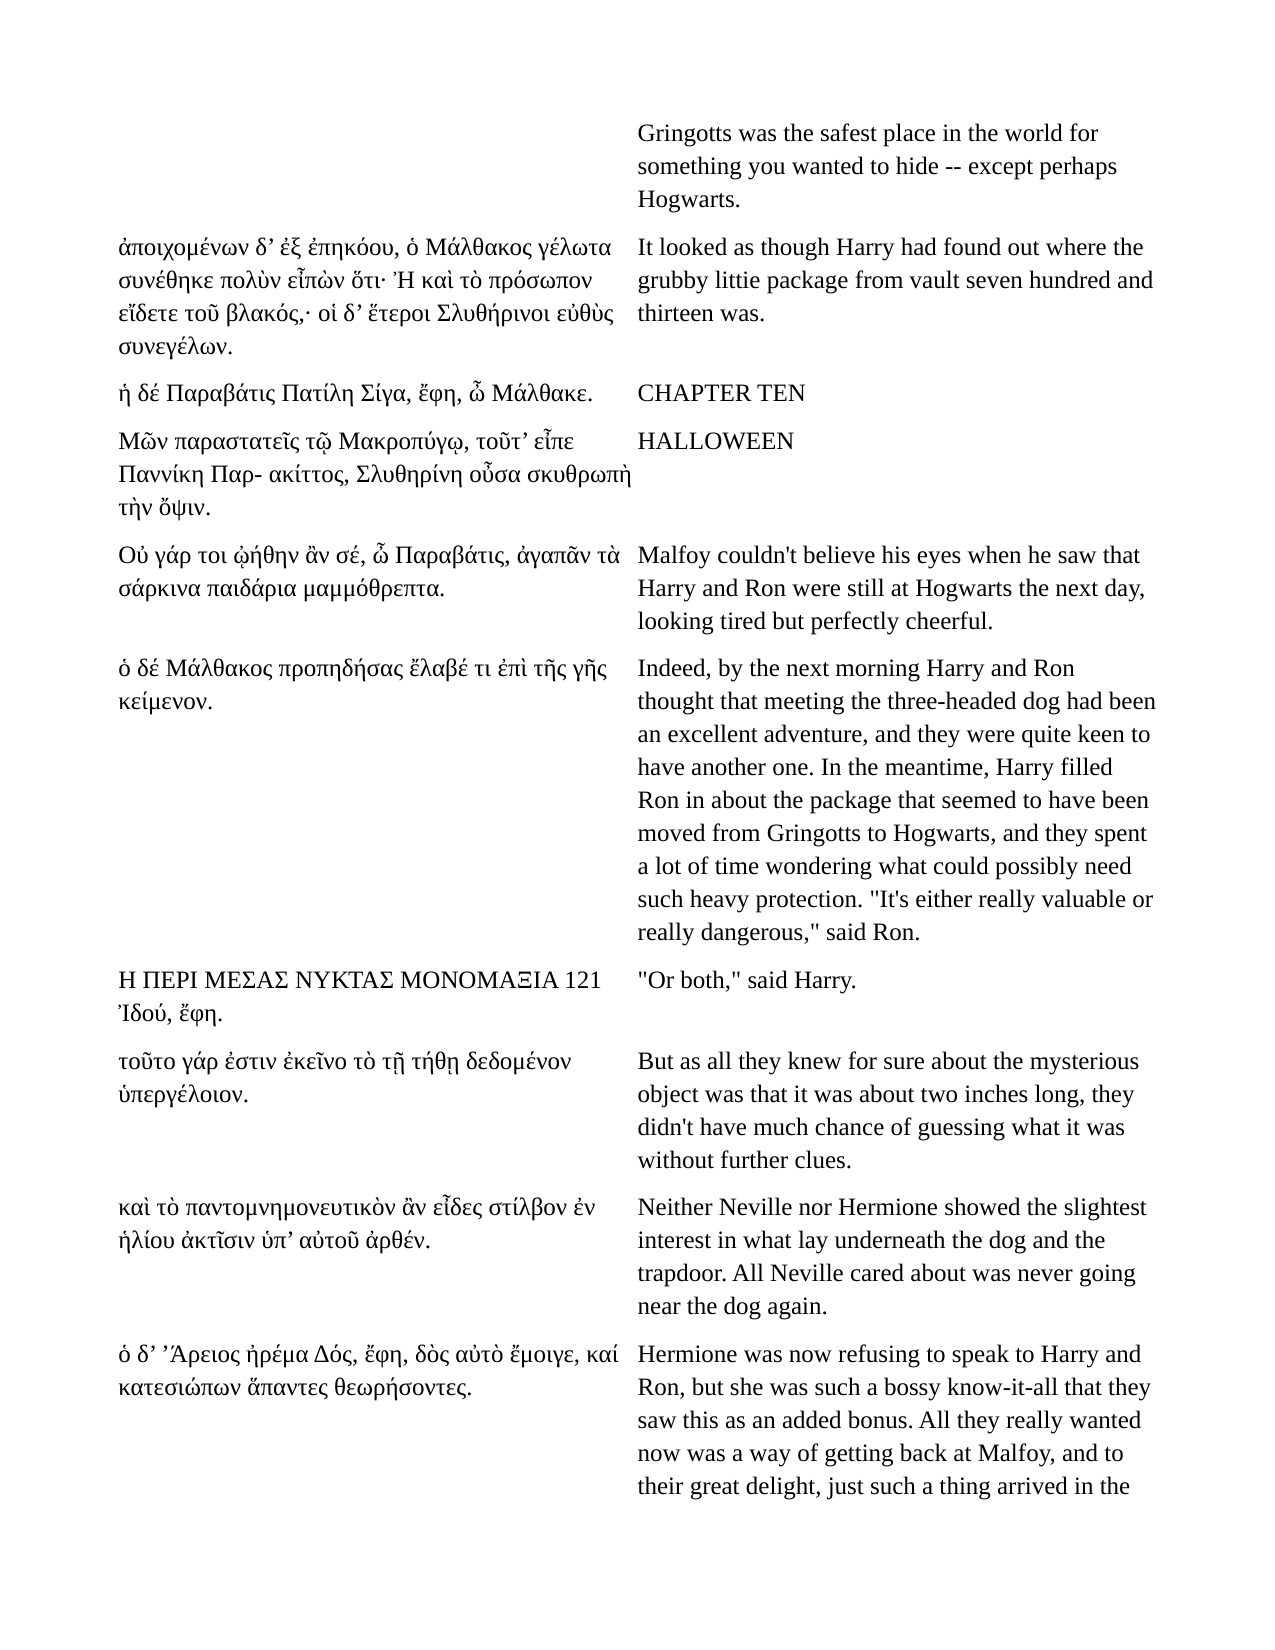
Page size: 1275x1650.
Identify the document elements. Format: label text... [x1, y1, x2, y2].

table_cell ἡ δέ Παραβάτις Πατίλη Σίγα, ἔφη, ὦ Μάλθακε. [118, 379, 637, 426]
table_cell HALLOWEEN [638, 426, 1157, 540]
table_cell "Or both," said Harry. [638, 965, 1157, 1046]
table_cell Indeed, by the next morning Harry and Ron thought that meeting the three-headed dog had been an excellent adventure, and they were quite keen to have another one. In the meantime, Harry filled Ron in about the package that seemed to have been moved from Gringotts to Hogwarts, and they spent a lot of time wondering what could possibly need such heavy protection. "It's either really valuable or really dangerous," said Ron. [638, 653, 1157, 965]
table_cell It looked as though Harry had found out where the grubby littie package from vault seven hundred and thirteen was. [638, 232, 1157, 378]
table_cell CHAPTER TEN [638, 379, 1157, 426]
table_cell ὁ δέ Μάλθακος προπηδήσας ἔλαβέ τι ἐπὶ τῆς γῆς κείμενον. [118, 653, 637, 965]
table_cell But as all they knew for sure about the mysterious object was that it was about two inches long, they didn't have much chance of guessing what it was without further clues. [638, 1046, 1157, 1192]
table_cell Malfoy couldn't believe his eyes when he saw that Harry and Ron were still at Hogwarts the next day, looking tired but perfectly cheerful. [638, 540, 1157, 653]
table_cell Gringotts was the safest place in the world for something you wanted to hide -- except perhaps Hogwarts. [638, 118, 1157, 232]
table_cell Neither Neville nor Hermione showed the slightest interest in what lay underneath the dog and the trapdoor. All Neville cared about was never going near the dog again. [638, 1193, 1157, 1339]
table_cell Hermione was now refusing to speak to Harry and Ron, but she was such a bossy know-it-all that they saw this as an added bonus. All they really wanted now was a way of getting back at Malfoy, and to their great delight, just such a thing arrived in the [638, 1339, 1157, 1500]
table_cell [118, 118, 637, 232]
table_cell Οὐ γάρ τοι ᾠήθην ἂν σέ, ὦ Παραβάτις, ἀγαπᾶν τὰ σάρκινα παιδάρια μαμμόθρεπτα. [118, 540, 637, 653]
table_cell Η ΠΕΡΙ ΜΕΣΑΣ ΝΥΚΤΑΣ ΜΟΝΟΜΑΞΙΑ 121 Ἰδού, ἔφη. [118, 965, 637, 1046]
table_cell τοῦτο γάρ ἐστιν ἐκεῖνο τὸ τῇ τήθῃ δεδομένον ὑπεργέλοιον. [118, 1046, 637, 1192]
table_cell Μῶν παραστατεῖς τῷ Μακροπύγῳ, τοῦτ’ εἶπε Παννίκη Παρ- ακίττος, Σλυθηρίνη οὖσα σκυθρωπὴ τὴν ὄψιν. [118, 426, 637, 540]
table_cell ὁ δ’ ’Άρειος ἠρέμα Δός, ἔφη, δὸς αὐτὸ ἔμοιγε, καί κατεσιώπων ἅπαντες θεωρήσοντες. [118, 1339, 637, 1500]
table_cell καὶ τὸ παντομνημονευτικὸν ἂν εἶδες στίλβον ἐν ἡλίου ἀκτῖσιν ὑπ’ αὐτοῦ ἀρθέν. [118, 1193, 637, 1339]
table_cell ἀποιχομένων δ’ ἐξ ἐπηκόου, ὁ Μάλθακος γέλωτα συνέθηκε πολὺν εἶπὼν ὅτι· Ἠ καὶ τὸ πρόσωπον εἴδετε τοῦ βλακός,· οἱ δ’ ἕτεροι Σλυθήρινοι εὐθὺς συνεγέλων. [118, 232, 637, 378]
